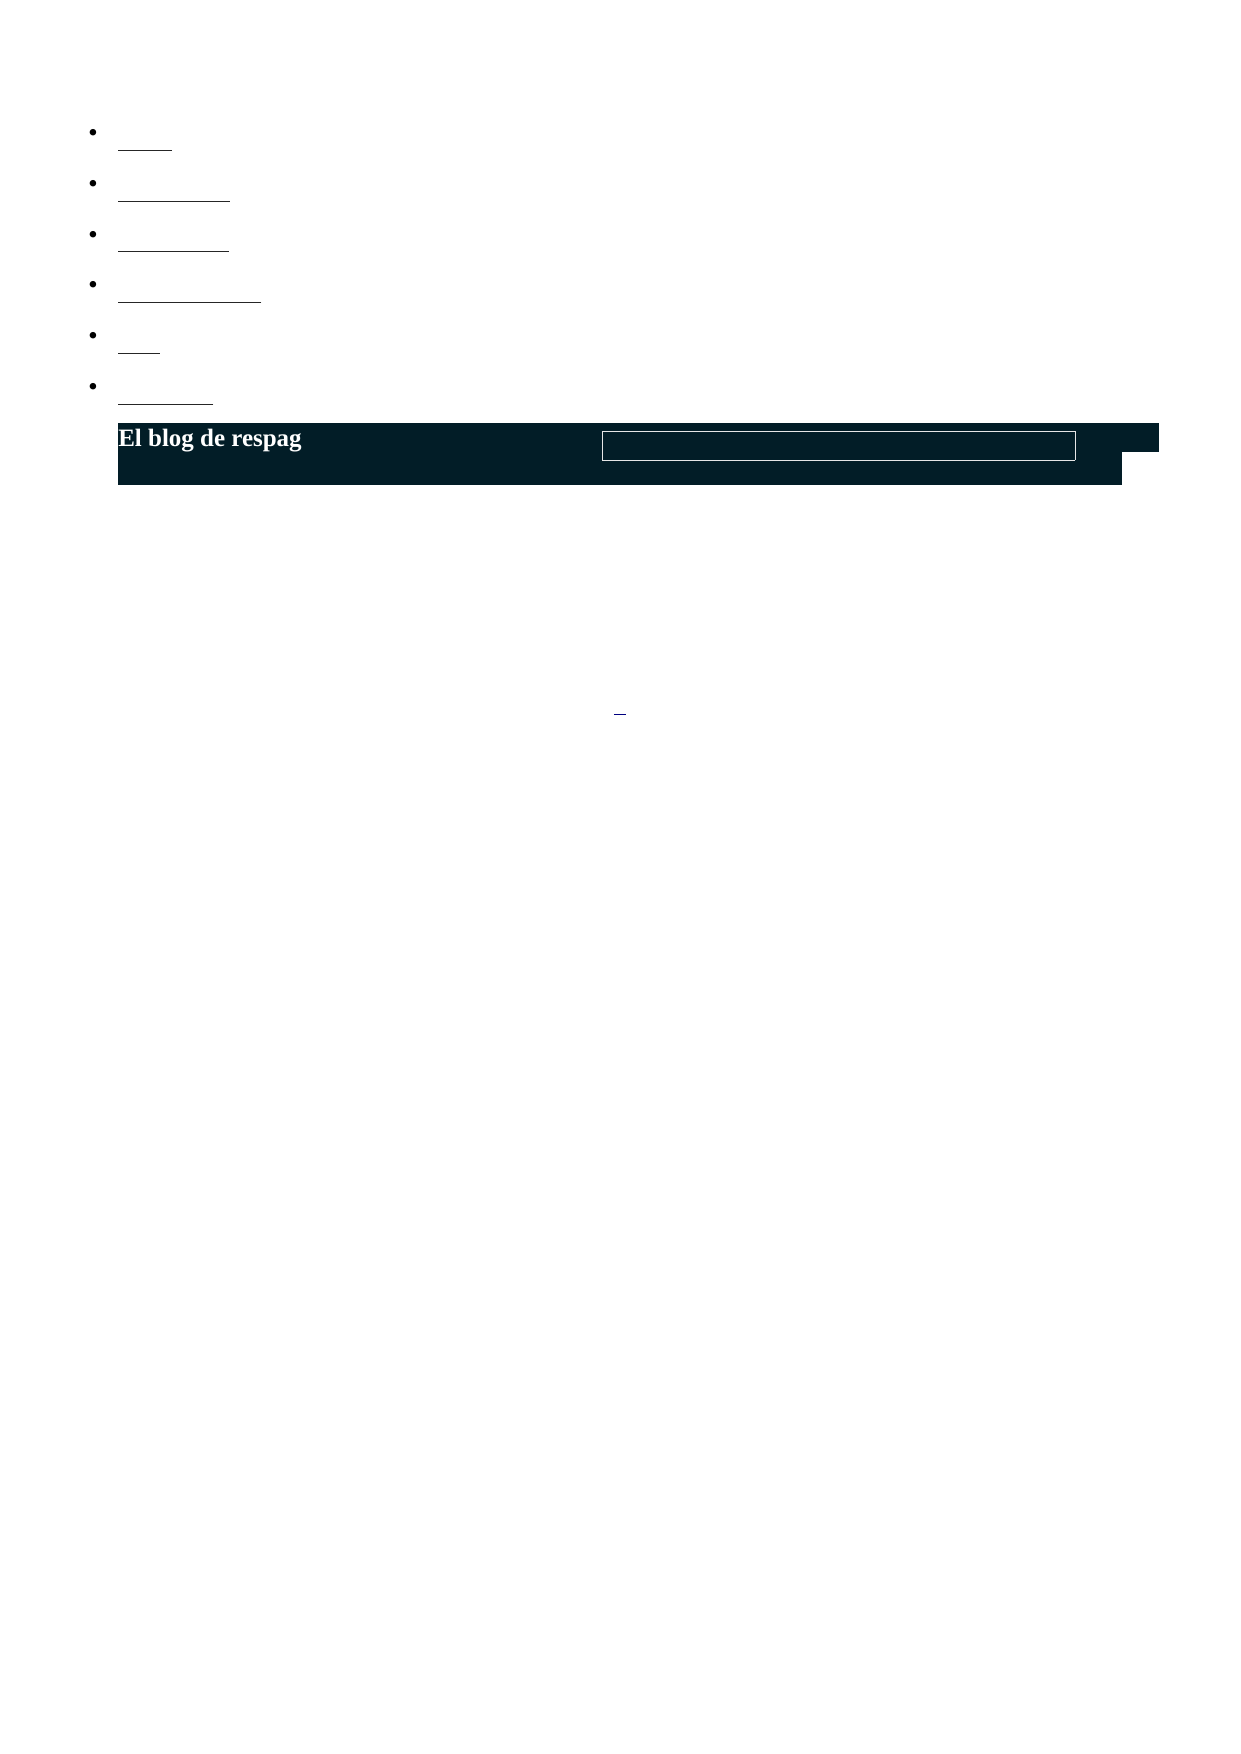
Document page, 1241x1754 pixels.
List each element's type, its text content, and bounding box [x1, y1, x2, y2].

text El blog de respag [118, 423, 602, 452]
text respag 03 Jan 2019 [118, 607, 1122, 637]
subtitle Tutorial paso a paso de Angular 7 #1: Introducción [118, 489, 1122, 540]
list Documentation [118, 271, 1122, 302]
list FAQ [118, 321, 1122, 353]
list Inicio [118, 118, 1122, 150]
list Download [118, 372, 1122, 404]
subtitle COMPARTA ESTE POST [118, 641, 1122, 675]
list Acerca de ... [118, 169, 1122, 201]
list Typography [118, 220, 1122, 252]
